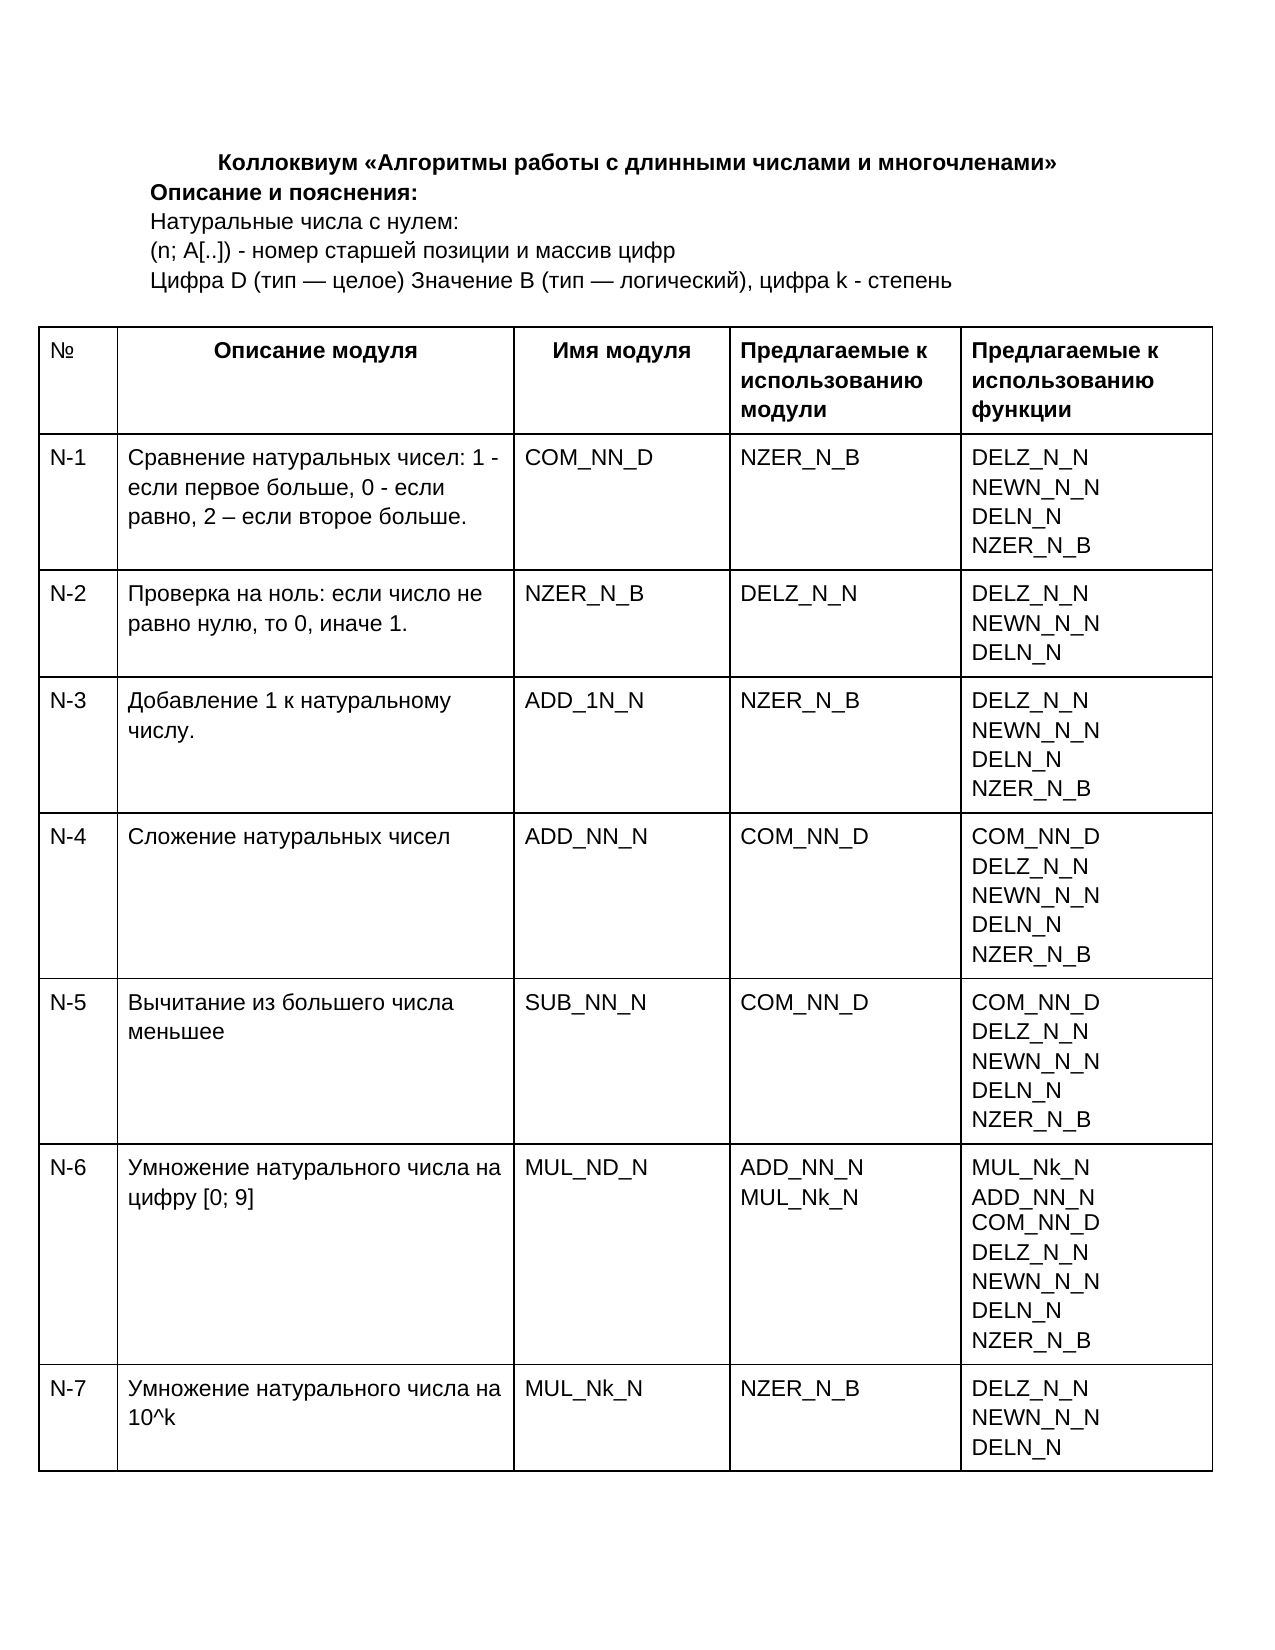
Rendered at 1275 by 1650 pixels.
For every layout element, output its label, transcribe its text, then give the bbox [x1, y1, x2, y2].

table_cell N-7 [40, 1365, 117, 1470]
table_cell NZER_N_B [731, 678, 960, 812]
table_cell COM_NN_D DELZ_N_N NEWN_N_N DELN_N NZER_N_B [962, 814, 1212, 978]
table_cell DELZ_N_N [731, 571, 960, 676]
table_header Предлагаемые к использованию функции [962, 328, 1212, 433]
table_header Имя модуля [515, 328, 729, 433]
text Описание и пояснения: [150, 179, 1125, 205]
table_cell MUL_Nk_N [515, 1365, 729, 1470]
table_cell Вычитание из большего числа меньшее [118, 979, 513, 1143]
table_cell N-5 [40, 979, 117, 1143]
table_cell DELZ_N_N NEWN_N_N DELN_N NZER_N_B [962, 435, 1212, 569]
table_cell N-2 [40, 571, 117, 676]
table_cell DELZ_N_N NEWN_N_N DELN_N [962, 571, 1212, 676]
table_cell ADD_1N_N [515, 678, 729, 812]
table_cell N-4 [40, 814, 117, 978]
table_cell NZER_N_B [731, 1365, 960, 1470]
table_cell Сравнение натуральных чисел: 1 - если первое больше, 0 - если равно, 2 – если второе больше. [118, 435, 513, 569]
table_cell NZER_N_B [515, 571, 729, 676]
table_cell MUL_Nk_N ADD_NN_N COM_NN_D DELZ_N_N NEWN_N_N DELN_N NZER_N_B [962, 1145, 1212, 1364]
table_cell NZER_N_B [731, 435, 960, 569]
table_cell N-3 [40, 678, 117, 812]
table_header Описание модуля [118, 328, 513, 433]
table_cell COM_NN_D DELZ_N_N NEWN_N_N DELN_N NZER_N_B [962, 979, 1212, 1143]
table_cell SUB_NN_N [515, 979, 729, 1143]
table_cell N-1 [40, 435, 117, 569]
table_header № [40, 328, 117, 433]
text Натуральные числа с нулем: [150, 209, 1125, 234]
table_cell DELZ_N_N NEWN_N_N DELN_N [962, 1365, 1212, 1470]
table_cell COM_NN_D [731, 814, 960, 978]
table_cell COM_NN_D [515, 435, 729, 569]
table_cell N-6 [40, 1145, 117, 1364]
table_cell DELZ_N_N NEWN_N_N DELN_N NZER_N_B [962, 678, 1212, 812]
text Коллоквиум «Алгоритмы работы с длинными числами и многочленами» [150, 150, 1125, 176]
table_cell Проверка на ноль: если число не равно нулю, то 0, иначе 1. [118, 571, 513, 676]
table_cell COM_NN_D [731, 979, 960, 1143]
table_cell ADD_NN_N MUL_Nk_N [731, 1145, 960, 1364]
table_cell Сложение натуральных чисел [118, 814, 513, 978]
text (n; A[..]) - номер старшей позиции и массив цифр [150, 238, 1125, 264]
table_cell Умножение натурального числа на 10^k [118, 1365, 513, 1470]
table_cell MUL_ND_N [515, 1145, 729, 1364]
table_header Предлагаемые к использованию модули [731, 328, 960, 433]
table_cell Добавление 1 к натуральному числу. [118, 678, 513, 812]
table_cell Умножение натурального числа на цифру [0; 9] [118, 1145, 513, 1364]
text Цифра D (тип — целое) Значение B (тип — логический), цифра k - степень [150, 267, 1125, 293]
table_cell ADD_NN_N [515, 814, 729, 978]
